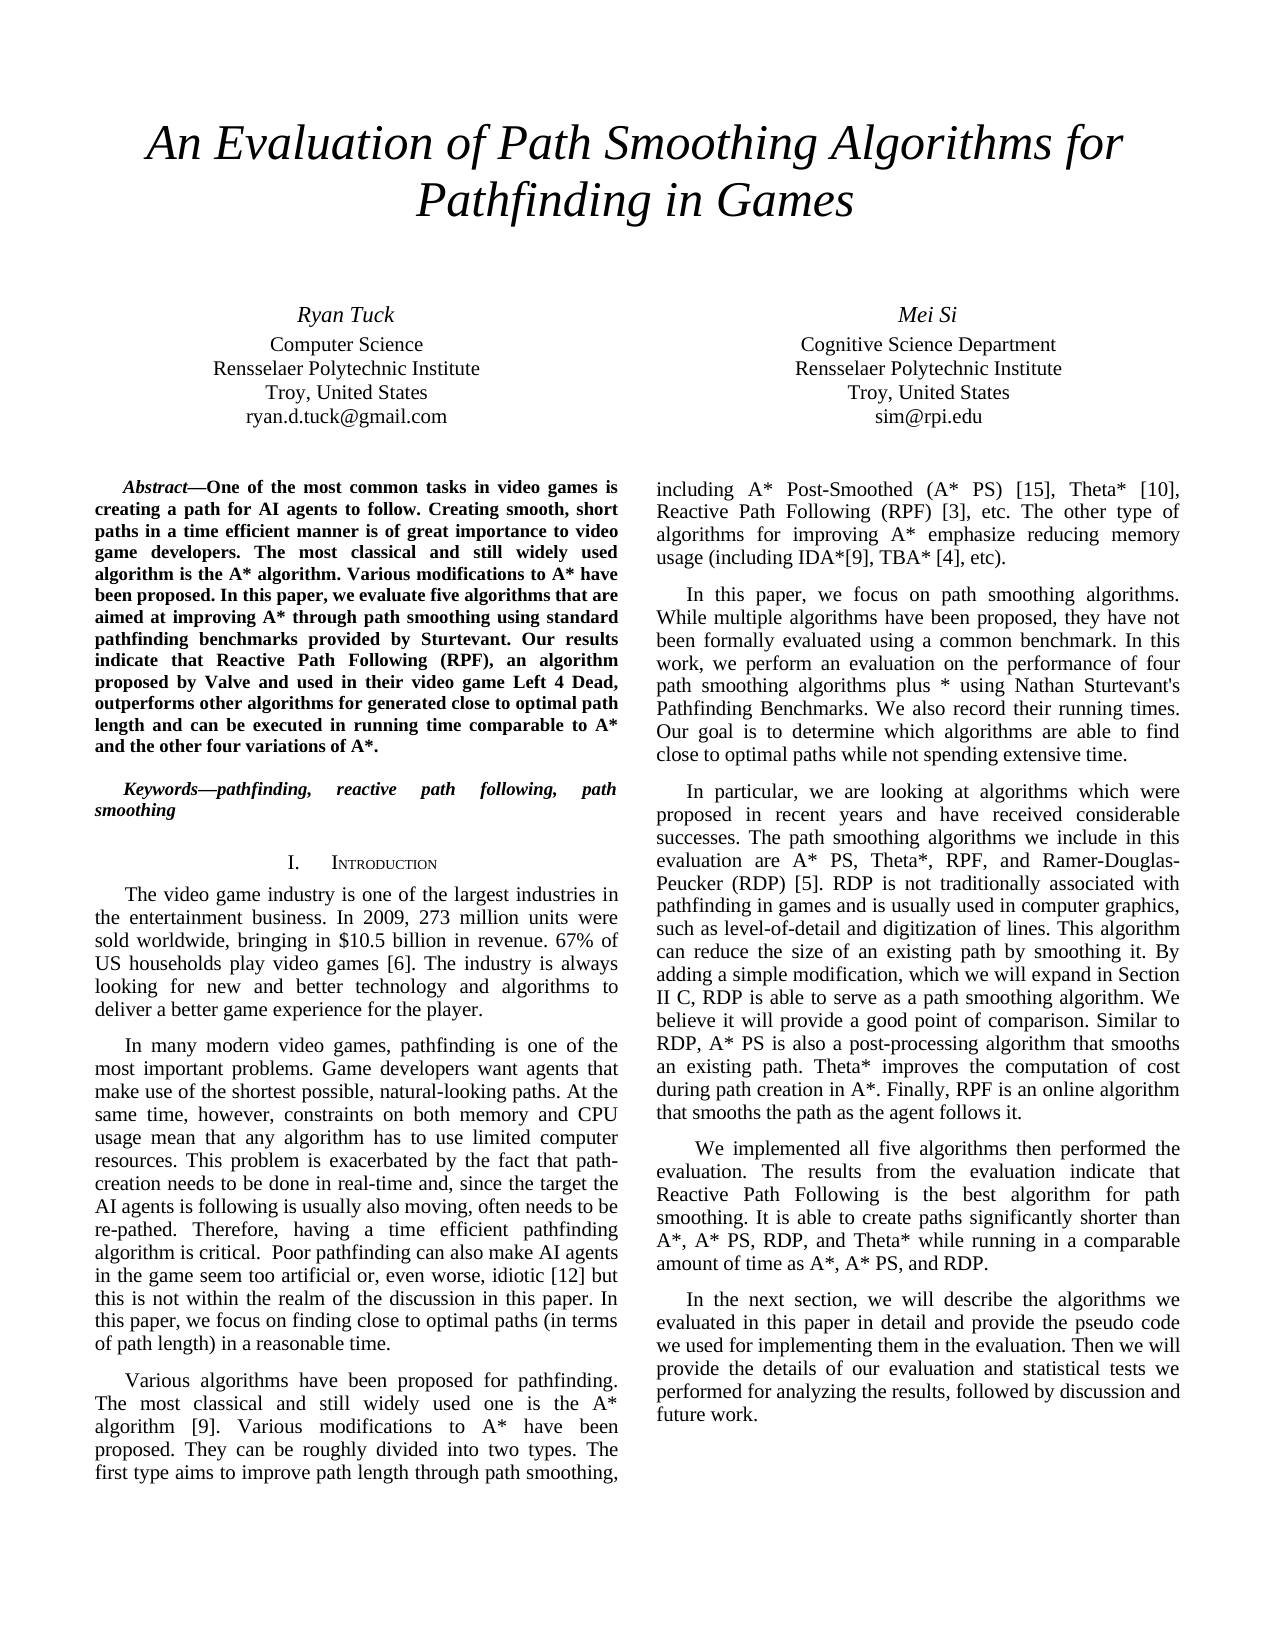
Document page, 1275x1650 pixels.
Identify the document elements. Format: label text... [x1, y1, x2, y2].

text Cognitive Science Department [675, 332, 1182, 356]
text Troy, United States [675, 380, 1182, 404]
subtitle Introduction [94, 850, 619, 874]
text Abstract—One of the most common tasks in video games is creating a path for AI agents to follow. Creating smooth, short paths in a time efficient manner is of great importance to video game developers. The most classical and still widely used algorithm is the A* algorithm. Various modifications to A* have been proposed. In this paper, we evaluate five algorithms that are aimed at improving A* through path smoothing using standard pathfinding benchmarks provided by Sturtevant. Our results indicate that Reactive Path Following (RPF), an algorithm proposed by Valve and used in their video game Left 4 Dead, outperforms other algorithms for generated close to optimal path length and can be executed in running time comparable to A* and the other four variations of A*. [94, 476, 619, 757]
text We implemented all five algorithms then performed the evaluation. The results from the evaluation indicate that Reactive Path Following is the best algorithm for path smoothing. It is able to create paths significantly shorter than A*, A* PS, RDP, and Theta* while running in a comparable amount of time as A*, A* PS, and RDP. [656, 1136, 1181, 1275]
text Troy, United States [93, 380, 600, 404]
text Rensselaer Polytechnic Institute [93, 356, 600, 380]
text In particular, we are looking at algorithms which were proposed in recent years and have received considerable successes. The path smoothing algorithms we include in this evaluation are A* PS, Theta*, RPF, and Ramer-Douglas-Peucker (RDP) [5]. RDP is not traditionally associated with pathfinding in games and is usually used in computer graphics, such as level-of-detail and digitization of lines. This algorithm can reduce the size of an existing path by smoothing it. By adding a simple modification, which we will expand in Section II C, RDP is able to serve as a path smoothing algorithm. We believe it will provide a good point of comparison. Similar to RDP, A* PS is also a post-processing algorithm that smooths an existing path. Theta* improves the computation of cost during path creation in A*. Finally, RPF is an online algorithm that smooths the path as the agent follows it. [656, 779, 1181, 1124]
text In this paper, we focus on path smoothing algorithms. While multiple algorithms have been proposed, they have not been formally evaluated using a common benchmark. In this work, we perform an evaluation on the performance of four path smoothing algorithms plus * using Nathan Sturtevant's Pathfinding Benchmarks. We also record their running times. Our goal is to determine which algorithms are able to find close to optimal paths while not spending extensive time. [656, 582, 1181, 766]
text including A* Post-Smoothed (A* PS) [15], Theta* [10], Reactive Path Following (RPF) [3], etc. The other type of algorithms for improving A* emphasize reducing memory usage (including IDA*[9], TBA* [4], etc). [656, 476, 1181, 569]
text sim@rpi.edu [675, 404, 1182, 428]
text The video game industry is one of the largest industries in the entertainment business. In 2009, 273 million units were sold worldwide, bringing in $10.5 billion in revenue. 67% of US households play video games [6]. The industry is always looking for new and better technology and algorithms to deliver a better game experience for the player. [94, 882, 619, 1021]
text Various algorithms have been proposed for pathfinding. The most classical and still widely used one is the A* algorithm [9]. Various modifications to A* have been proposed. They can be roughly divided into two types. The first type aims to improve path length through path smoothing, [94, 1368, 619, 1484]
text Rensselaer Polytechnic Institute [675, 356, 1182, 380]
text Keywords—pathfinding, reactive path following, path smoothing [94, 778, 619, 821]
title An Evaluation of Path Smoothing Algorithms for Pathfinding in Games [93, 112, 1182, 227]
text Ryan Tuck [93, 302, 600, 328]
text In many modern video games, pathfinding is one of the most important problems. Game developers want agents that make use of the shortest possible, natural-looking paths. At the same time, however, constraints on both memory and CPU usage mean that any algorithm has to use limited computer resources. This problem is exacerbated by the fact that path-creation needs to be done in real-time and, since the target the AI agents is following is usually also moving, often needs to be re-pathed. Therefore, having a time efficient pathfinding algorithm is critical. Poor pathfinding can also make AI agents in the game seem too artificial or, even worse, idiotic [12] but this is not within the realm of the discussion in this paper. In this paper, we focus on finding close to optimal paths (in terms of path length) in a reasonable time. [94, 1033, 619, 1355]
text ryan.d.tuck@gmail.com [93, 404, 600, 428]
text Mei Si [675, 302, 1182, 328]
text In the next section, we will describe the algorithms we evaluated in this paper in detail and provide the pseudo code we used for implementing them in the evaluation. Then we will provide the details of our evaluation and statistical tests we performed for analyzing the results, followed by discussion and future work. [656, 1287, 1181, 1426]
text Computer Science [93, 332, 600, 356]
